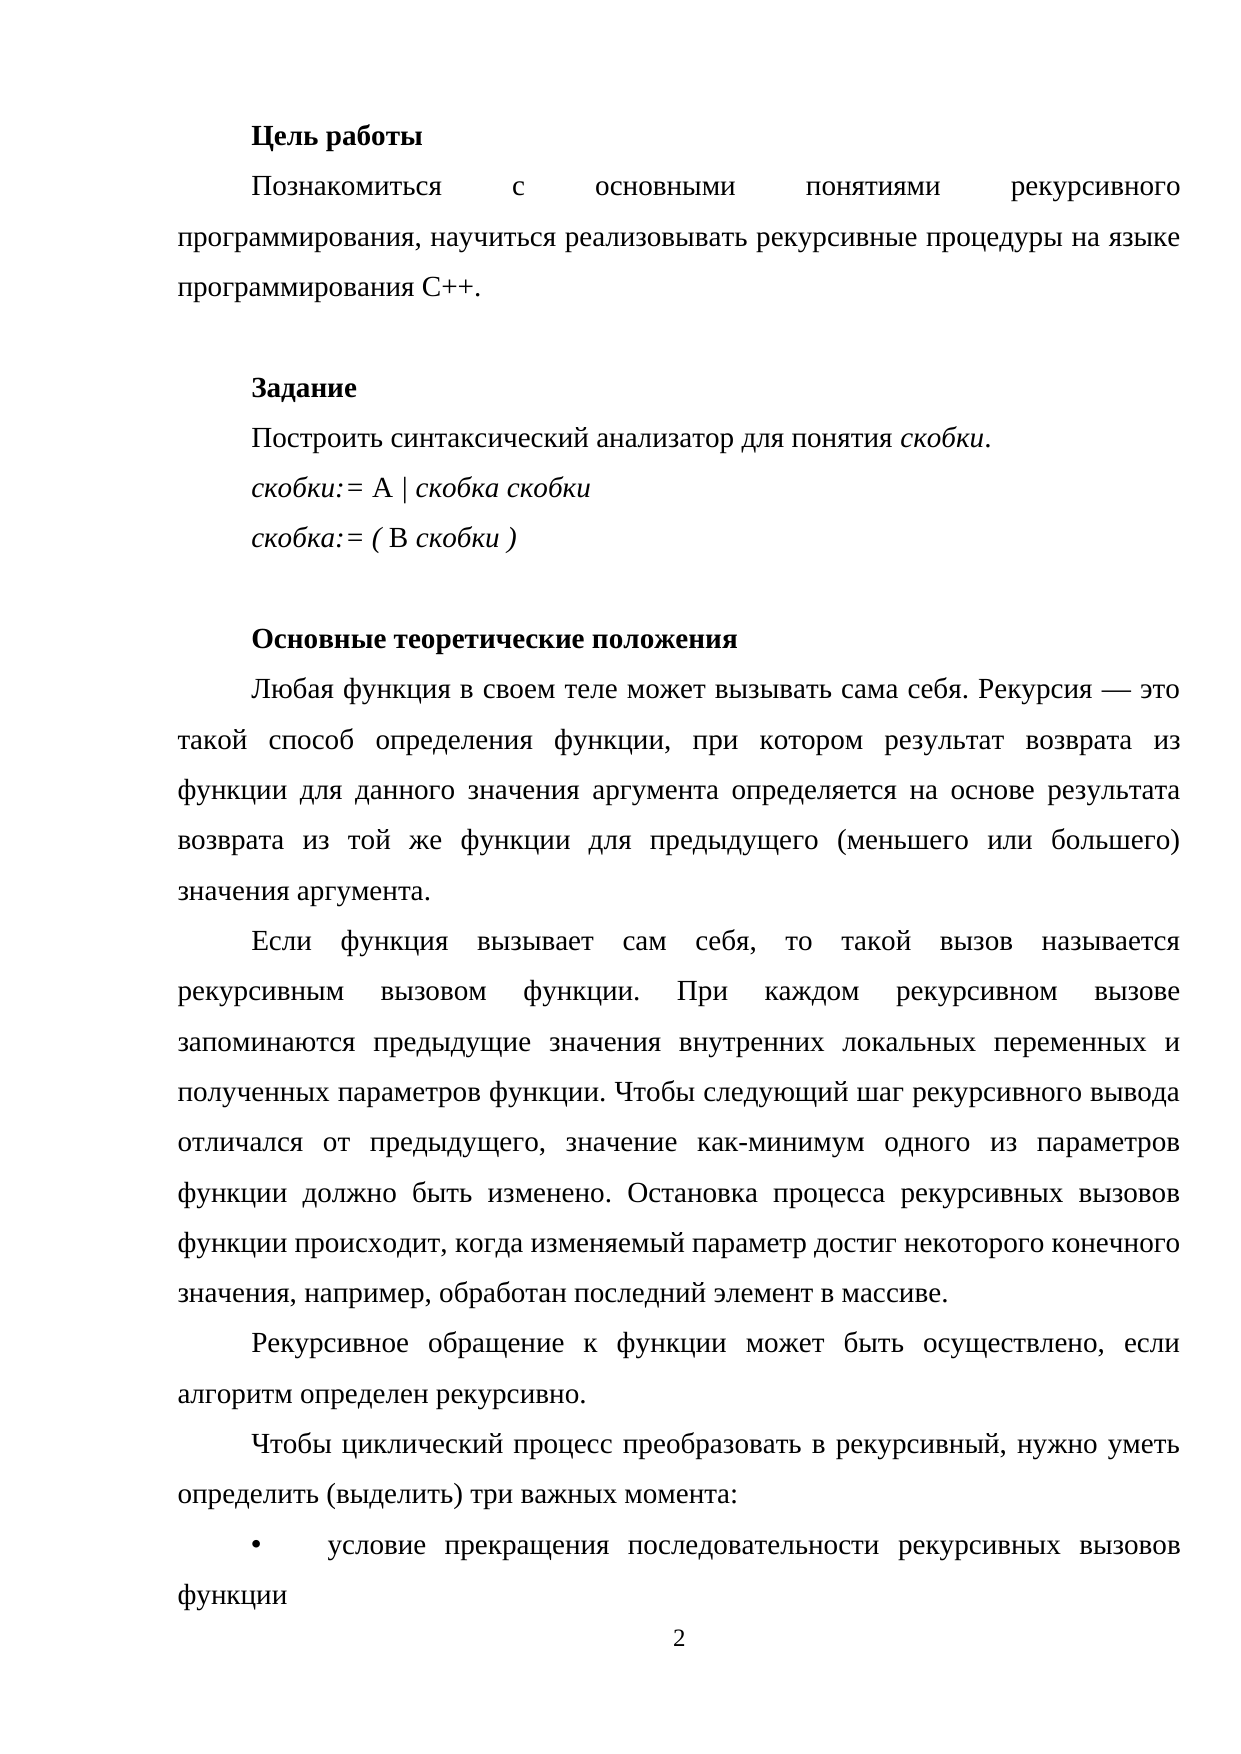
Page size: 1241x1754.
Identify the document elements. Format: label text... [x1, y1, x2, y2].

text Основные теоретические положения [177, 621, 1181, 655]
text Задание [177, 370, 1181, 403]
text Если функция вызывает сам себя, то такой вызов называется рекурсивным вызовом функции. При каждом рекурсивном вызове запоминаются предыдущие значения внутренних локальных переменных и полученных параметров функции. Чтобы следующий шаг рекурсивного вывода отличался от предыдущего, значение как-минимум одного из параметров функции должно быть изменено. Остановка процесса рекурсивных вызовов функции происходит, когда изменяемый параметр достиг некоторого конечного значения, например, обработан последний элемент в массиве. [177, 923, 1181, 1309]
text Чтобы циклический процесс преобразовать в рекурсивный, нужно уметь определить (выделить) три важных момента: [177, 1426, 1181, 1510]
text скобки:= A | скобка скобки [177, 470, 1181, 504]
list условие прекращения последовательности рекурсивных вызовов функции [177, 1527, 1181, 1611]
text скобка:= ( B скобки ) [177, 521, 1181, 554]
text Построить синтаксический анализатор для понятия скобки. [177, 420, 1181, 453]
text Цель работы [177, 118, 1181, 152]
text Познакомиться с основными понятиями рекурсивного программирования, научиться реализовывать рекурсивные процедуры на языке программирования С++. [177, 168, 1181, 303]
text Любая функция в своем теле может вызывать сама себя. Рекурсия — это такой способ определения функции, при котором результат возврата из функции для данного значения аргумента определяется на основе результата возврата из той же функции для предыдущего (меньшего или большего) значения аргумента. [177, 672, 1181, 906]
text Рекурсивное обращение к функции может быть осуществлено, если алгоритм определен рекурсивно. [177, 1326, 1181, 1409]
